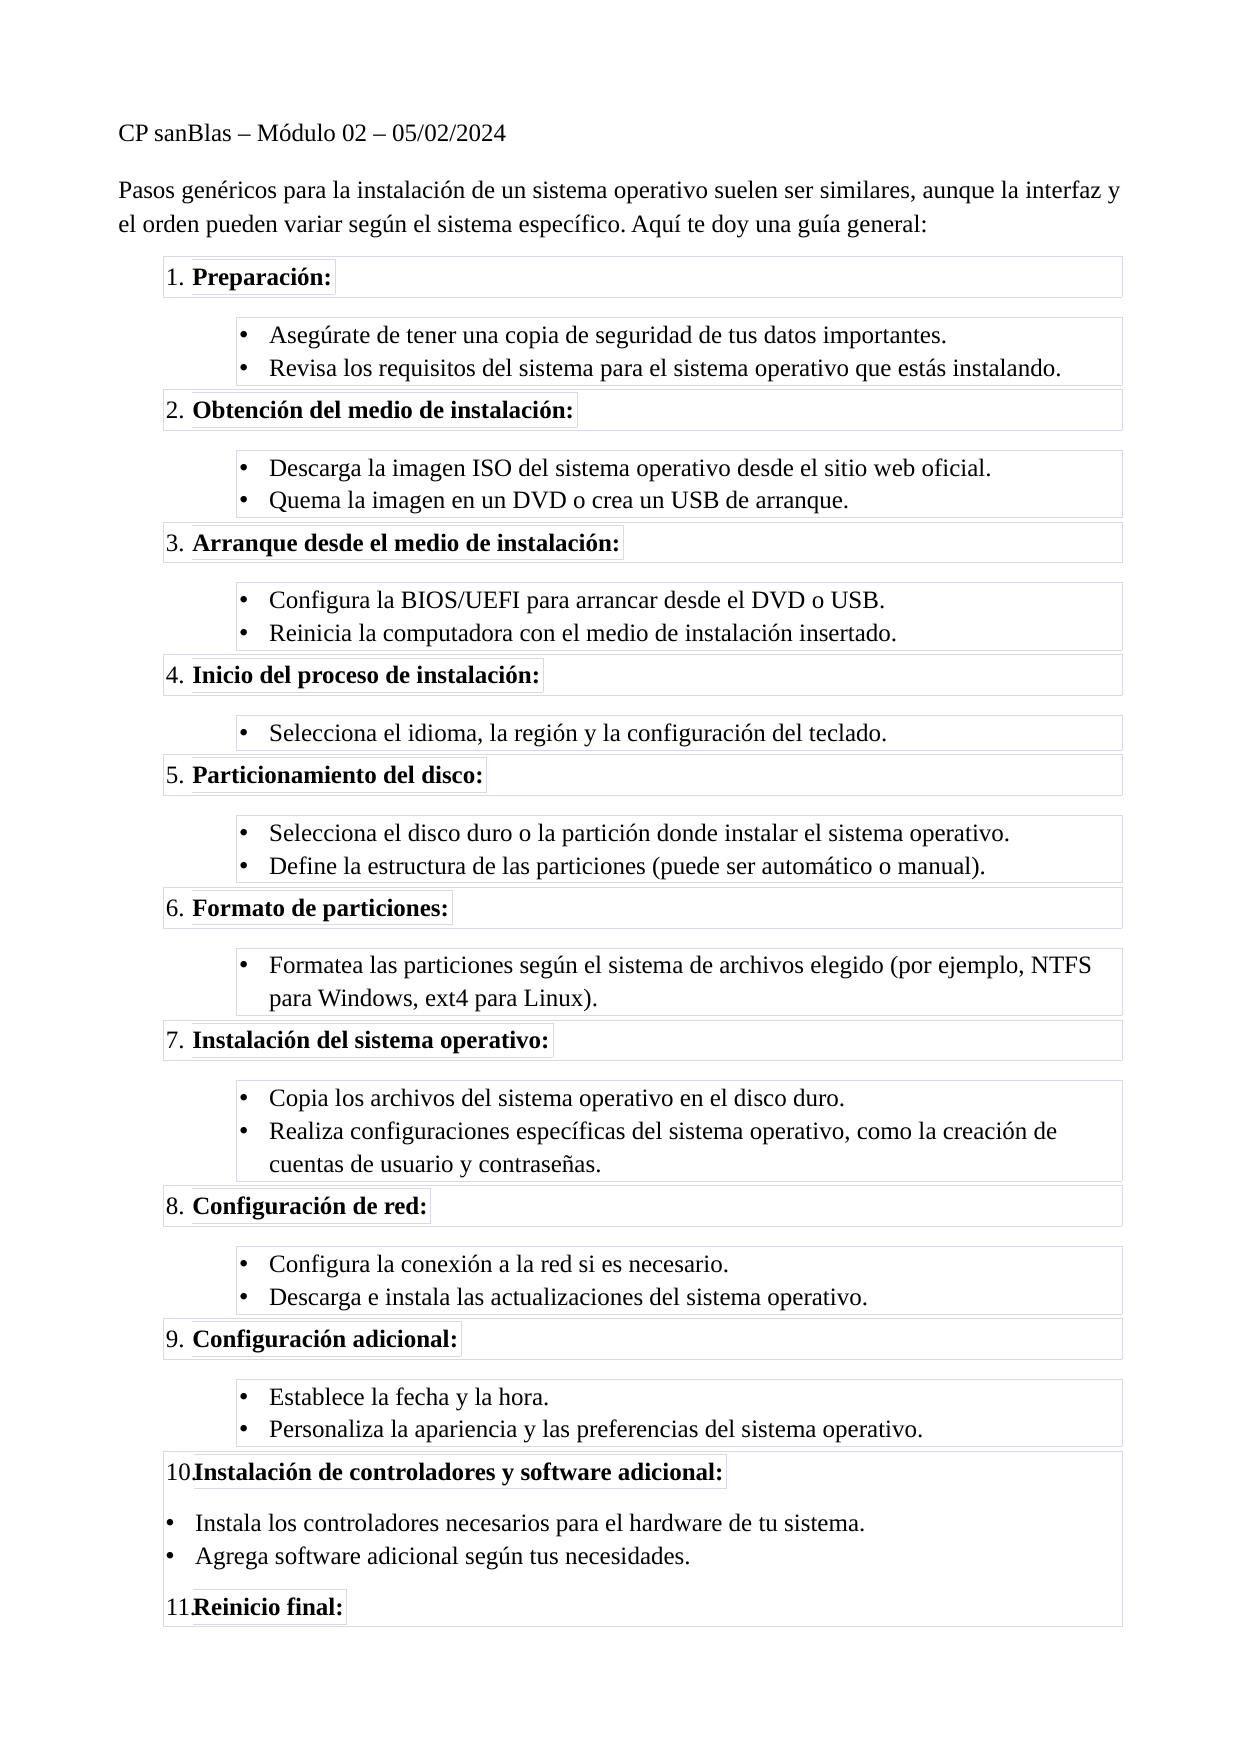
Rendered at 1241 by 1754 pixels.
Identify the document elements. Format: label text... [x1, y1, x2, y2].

list Personaliza la apariencia y las preferencias del sistema operativo. [237, 1412, 1122, 1446]
list Inicio del proceso de instalación: [164, 655, 1122, 695]
list Realiza configuraciones específicas del sistema operativo, como la creación de cuentas de usuario y contraseñas. [237, 1113, 1122, 1181]
list Formatea las particiones según el sistema de archivos elegido (por ejemplo, NTFS para Windows, ext4 para Linux). [237, 949, 1122, 1015]
list Copia los archivos del sistema operativo en el disco duro. [237, 1081, 1122, 1112]
text CP sanBlas – Módulo 02 – 05/02/2024 [118, 118, 1122, 147]
list Define la estructura de las particiones (puede ser automático o manual). [237, 848, 1122, 882]
list Establece la fecha y la hora. [237, 1380, 1122, 1410]
list Instalación de controladores y software adicional: [164, 1452, 1122, 1488]
list Particionamiento del disco: [164, 755, 1122, 795]
list Configura la BIOS/UEFI para arrancar desde el DVD o USB. [237, 583, 1122, 614]
list Descarga e instala las actualizaciones del sistema operativo. [237, 1279, 1122, 1314]
list Configuración adicional: [164, 1319, 1122, 1359]
list Formato de particiones: [164, 888, 1122, 928]
list Instala los controladores necesarios para el hardware de tu sistema. [164, 1505, 1122, 1537]
list Configura la conexión a la red si es necesario. [237, 1247, 1122, 1278]
list Descarga la imagen ISO del sistema operativo desde el sitio web oficial. [237, 451, 1122, 481]
list Selecciona el idioma, la región y la configuración del teclado. [237, 716, 1122, 750]
list Selecciona el disco duro o la partición donde instalar el sistema operativo. [237, 816, 1122, 846]
list Instalación del sistema operativo: [164, 1021, 1122, 1060]
text Pasos genéricos para la instalación de un sistema operativo suelen ser similares, aunque la interfaz y el orden pueden variar según el sistema específico. Aquí te doy una guía general: [118, 176, 1122, 237]
list Arranque desde el medio de instalación: [164, 523, 1122, 562]
list Reinicia la computadora con el medio de instalación insertado. [237, 615, 1122, 650]
list Configuración de red: [164, 1186, 1122, 1226]
list Reinicio final: [164, 1586, 1122, 1626]
list Agrega software adicional según tus necesidades. [164, 1538, 1122, 1570]
list Obtención del medio de instalación: [164, 390, 1122, 430]
list Preparación: [164, 257, 1122, 297]
list Revisa los requisitos del sistema para el sistema operativo que estás instalando. [237, 350, 1122, 385]
list Asegúrate de tener una copia de seguridad de tus datos importantes. [237, 318, 1122, 349]
list Quema la imagen en un DVD o crea un USB de arranque. [237, 483, 1122, 517]
